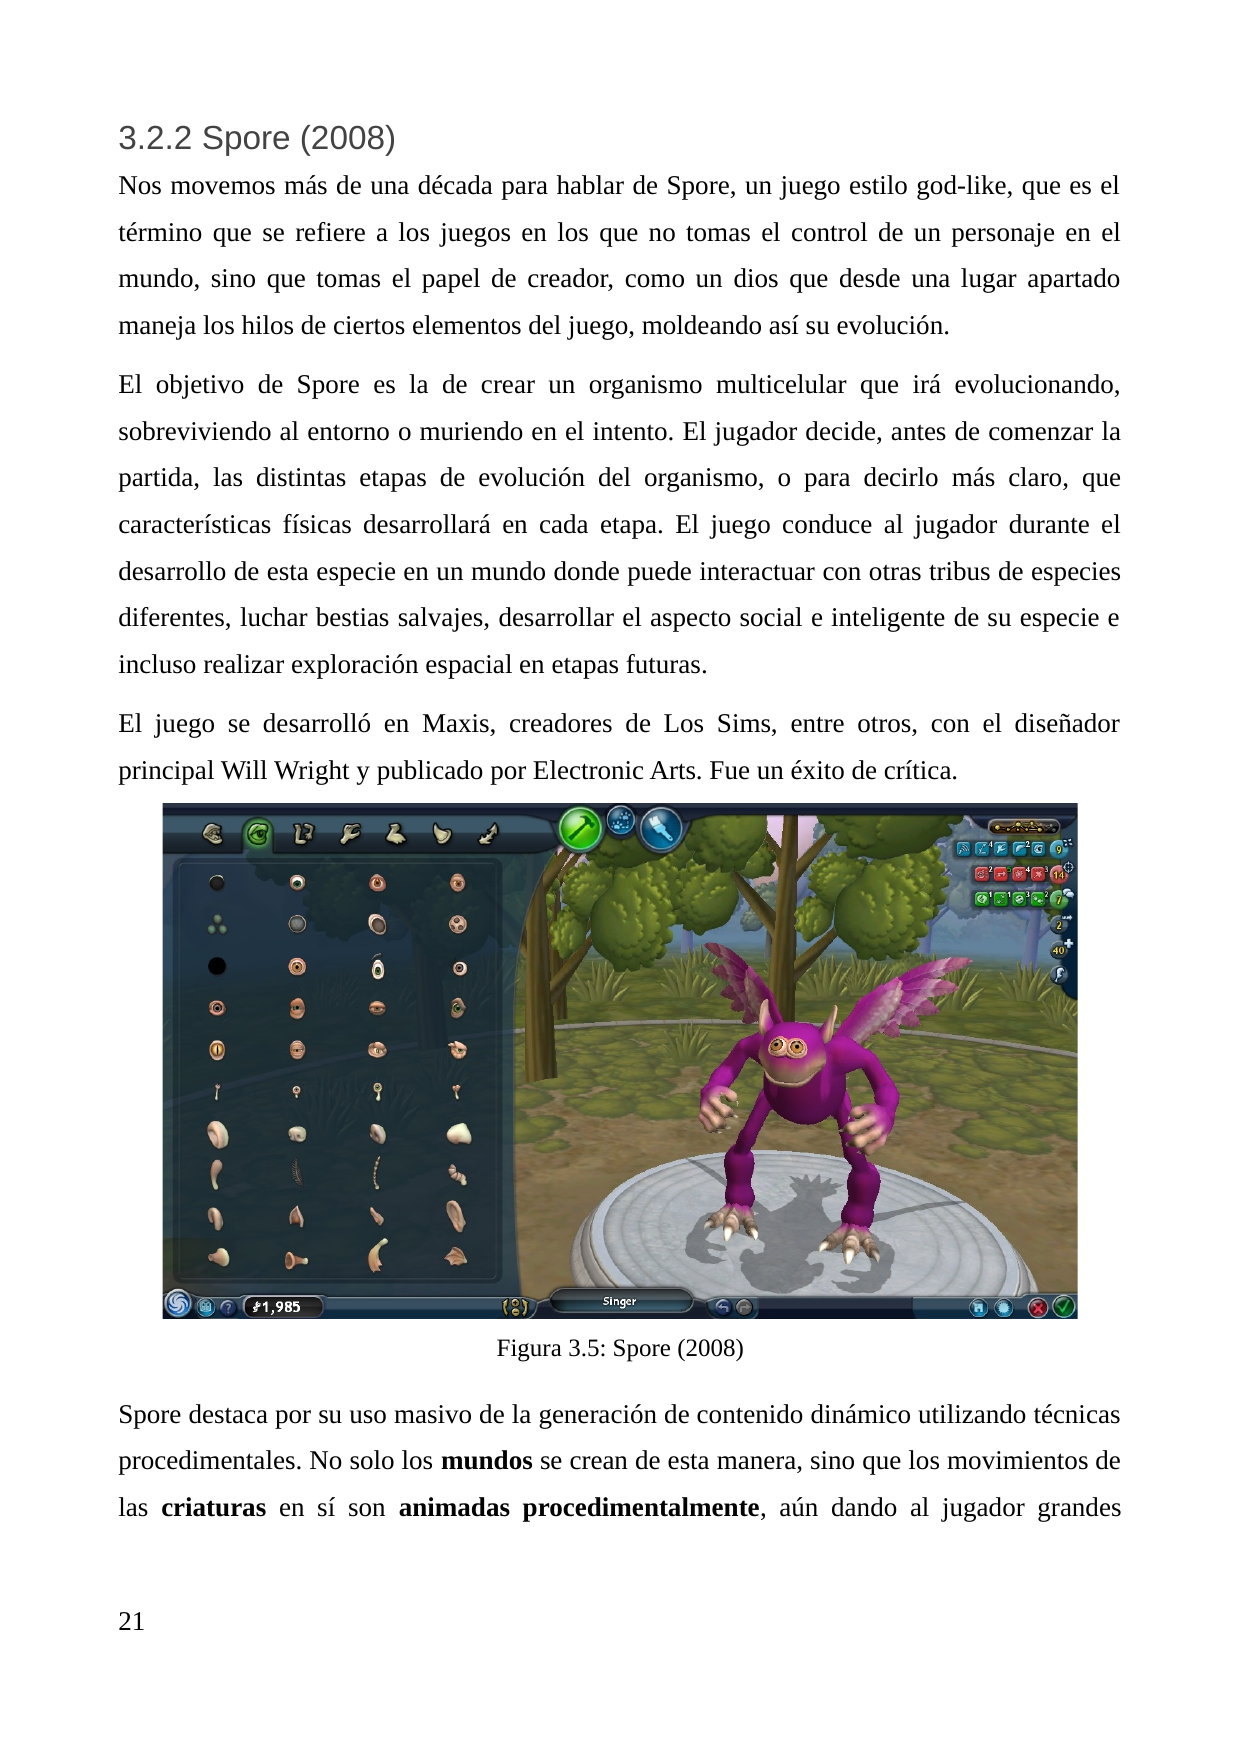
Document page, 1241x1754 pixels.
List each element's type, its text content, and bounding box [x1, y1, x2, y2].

text Nos movemos más de una década para hablar de Spore, un juego estilo god-like, que es el término que se refiere a los juegos en los que no tomas el control de un personaje en el mundo, sino que tomas el papel de creador, como un dios que desde una lugar apartado maneja los hilos de ciertos elementos del juego, moldeando así su evolución. [118, 169, 1122, 340]
picture [162, 803, 1078, 1319]
text El juego se desarrolló en Maxis, creadores de Los Sims, entre otros, con el diseñador principal Will Wright y publicado por Electronic Arts. Fue un éxito de crítica. [118, 707, 1122, 785]
subtitle Spore (2008) [118, 118, 1122, 157]
text Figura 3.5: Spore (2008) [162, 1319, 1078, 1361]
text Spore destaca por su uso masivo de la generación de contenido dinámico utilizando técnicas procedimentales. No solo los mundos se crean de esta manera, sino que los movimientos de las criaturas en sí son animadas procedimentalmente, aún dando al jugador grandes [118, 813, 1122, 1522]
text El objetivo de Spore es la de crear un organismo multicelular que irá evolucionando, sobreviviendo al entorno o muriendo en el intento. El jugador decide, antes de comenzar la partida, las distintas etapas de evolución del organismo, o para decirlo más claro, que características físicas desarrollará en cada etapa. El juego conduce al jugador durante el desarrollo de esta especie en un mundo donde puede interactuar con otras tribus de especies diferentes, luchar bestias salvajes, desarrollar el aspecto social e inteligente de su especie e incluso realizar exploración espacial en etapas futuras. [118, 368, 1122, 679]
